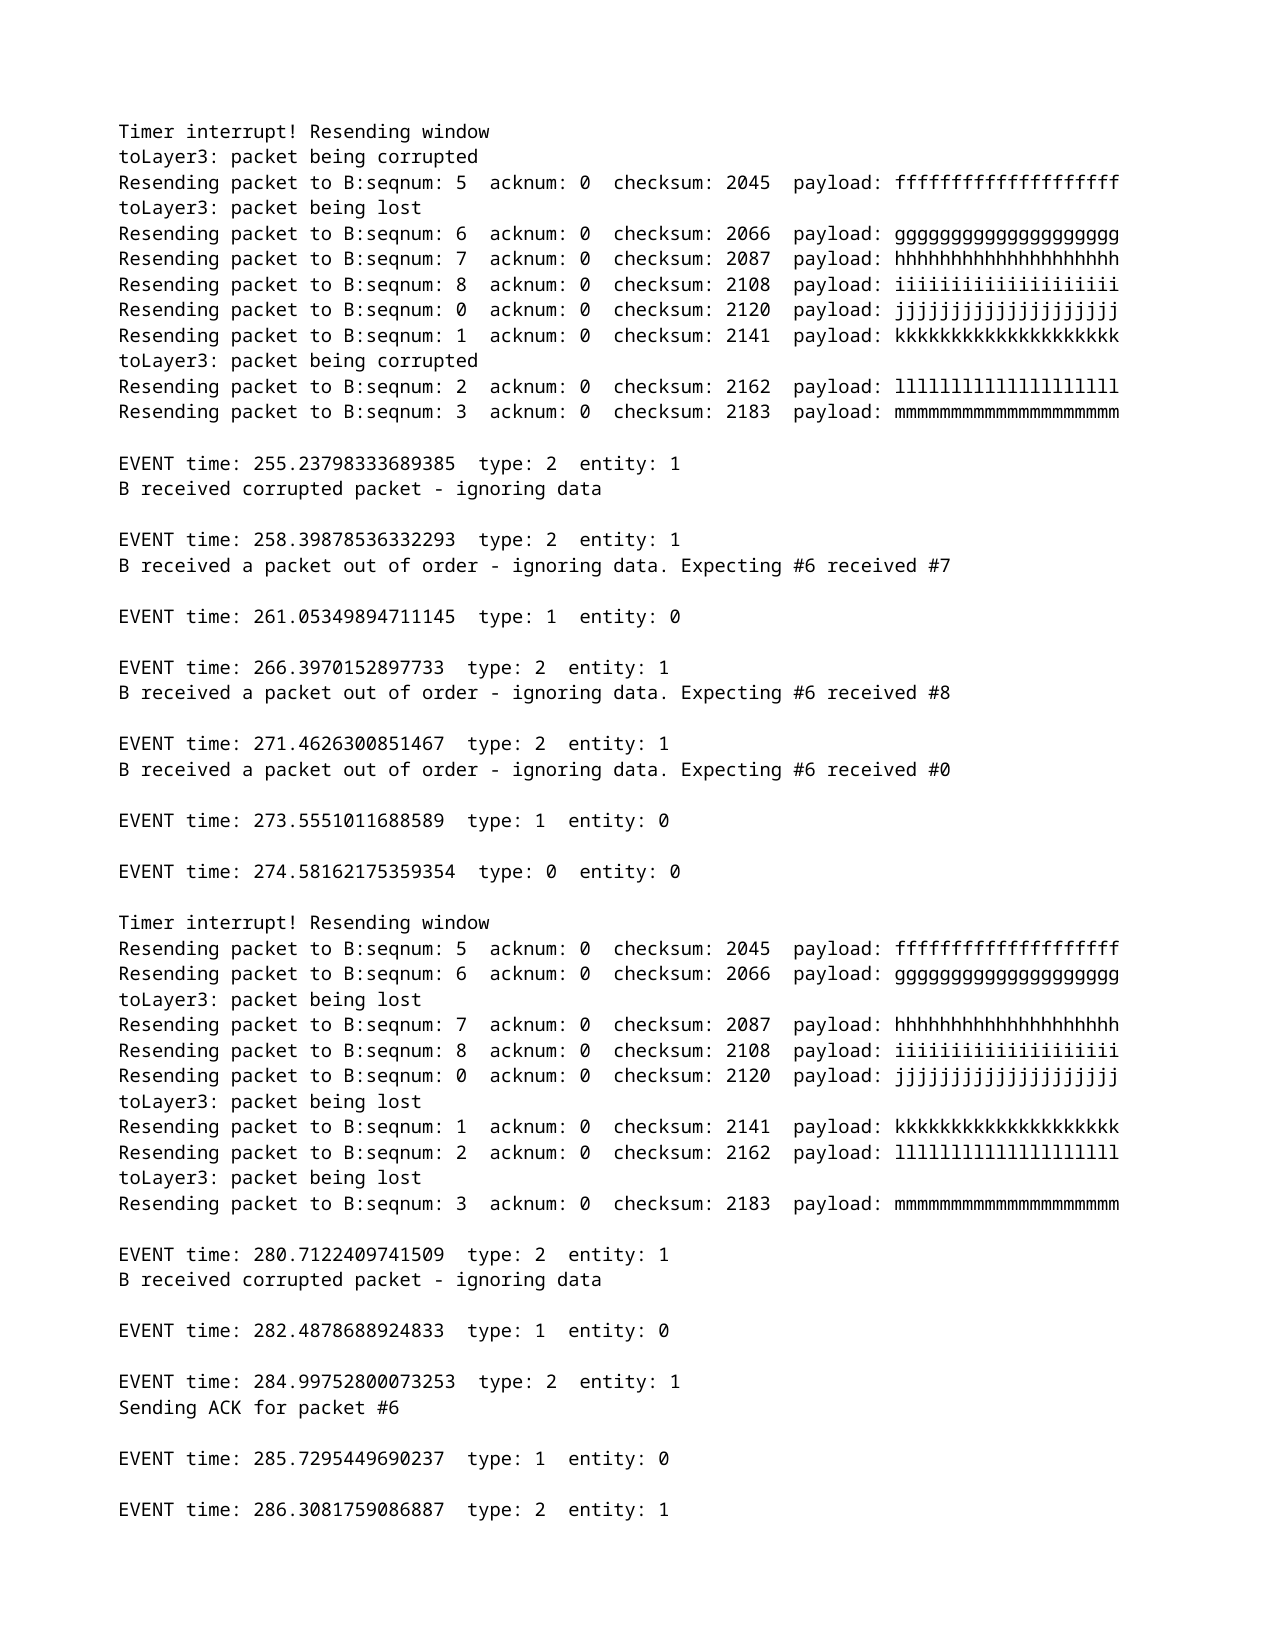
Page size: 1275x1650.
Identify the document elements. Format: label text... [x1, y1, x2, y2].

text EVENT time: 274.58162175359354 type: 0 entity: 0 [118, 858, 1157, 884]
text EVENT time: 284.99752800073253 type: 2 entity: 1 [118, 1369, 1157, 1394]
text EVENT time: 282.4878688924833 type: 1 entity: 0 [118, 1318, 1157, 1343]
text Resending packet to B:seqnum: 8 acknum: 0 checksum: 2108 payload: iiiiiiiiiiiiiiiiiiii [118, 271, 1157, 297]
text Resending packet to B:seqnum: 0 acknum: 0 checksum: 2120 payload: jjjjjjjjjjjjjjjjjjjj [118, 1062, 1157, 1088]
text toLayer3: packet being corrupted [118, 348, 1157, 373]
text EVENT time: 271.4626300851467 type: 2 entity: 1 [118, 731, 1157, 756]
text Timer interrupt! Resending window [118, 118, 1157, 144]
text B received corrupted packet - ignoring data [118, 1267, 1157, 1292]
text Resending packet to B:seqnum: 5 acknum: 0 checksum: 2045 payload: ffffffffffffffffffff [118, 935, 1157, 960]
text B received a packet out of order - ignoring data. Expecting #6 received #8 [118, 679, 1157, 705]
text Sending ACK for packet #6 [118, 1394, 1157, 1420]
text toLayer3: packet being lost [118, 195, 1157, 220]
text B received a packet out of order - ignoring data. Expecting #6 received #7 [118, 552, 1157, 577]
text EVENT time: 261.05349894711145 type: 1 entity: 0 [118, 603, 1157, 628]
text EVENT time: 280.7122409741509 type: 2 entity: 1 [118, 1241, 1157, 1267]
text Resending packet to B:seqnum: 2 acknum: 0 checksum: 2162 payload: llllllllllllllllllll [118, 1139, 1157, 1164]
text B received a packet out of order - ignoring data. Expecting #6 received #0 [118, 756, 1157, 782]
text Resending packet to B:seqnum: 2 acknum: 0 checksum: 2162 payload: llllllllllllllllllll [118, 373, 1157, 399]
text Resending packet to B:seqnum: 3 acknum: 0 checksum: 2183 payload: mmmmmmmmmmmmmmmmmmmm [118, 1190, 1157, 1216]
text Resending packet to B:seqnum: 5 acknum: 0 checksum: 2045 payload: ffffffffffffffffffff [118, 169, 1157, 195]
text EVENT time: 255.23798333689385 type: 2 entity: 1 [118, 450, 1157, 475]
text EVENT time: 285.7295449690237 type: 1 entity: 0 [118, 1445, 1157, 1471]
text Resending packet to B:seqnum: 3 acknum: 0 checksum: 2183 payload: mmmmmmmmmmmmmmmmmmmm [118, 399, 1157, 424]
text Resending packet to B:seqnum: 7 acknum: 0 checksum: 2087 payload: hhhhhhhhhhhhhhhhhhhh [118, 1011, 1157, 1037]
text toLayer3: packet being lost [118, 1164, 1157, 1190]
text EVENT time: 286.3081759086887 type: 2 entity: 1 [118, 1496, 1157, 1522]
text EVENT time: 266.3970152897733 type: 2 entity: 1 [118, 654, 1157, 679]
text Timer interrupt! Resending window [118, 909, 1157, 935]
text Resending packet to B:seqnum: 0 acknum: 0 checksum: 2120 payload: jjjjjjjjjjjjjjjjjjjj [118, 297, 1157, 322]
text toLayer3: packet being lost [118, 986, 1157, 1011]
text Resending packet to B:seqnum: 1 acknum: 0 checksum: 2141 payload: kkkkkkkkkkkkkkkkkkkk [118, 322, 1157, 348]
text EVENT time: 258.39878536332293 type: 2 entity: 1 [118, 526, 1157, 552]
text toLayer3: packet being corrupted [118, 144, 1157, 169]
text Resending packet to B:seqnum: 6 acknum: 0 checksum: 2066 payload: gggggggggggggggggggg [118, 220, 1157, 246]
text Resending packet to B:seqnum: 1 acknum: 0 checksum: 2141 payload: kkkkkkkkkkkkkkkkkkkk [118, 1113, 1157, 1139]
text EVENT time: 273.5551011688589 type: 1 entity: 0 [118, 807, 1157, 833]
text toLayer3: packet being lost [118, 1088, 1157, 1113]
text B received corrupted packet - ignoring data [118, 475, 1157, 501]
text Resending packet to B:seqnum: 7 acknum: 0 checksum: 2087 payload: hhhhhhhhhhhhhhhhhhhh [118, 246, 1157, 271]
text Resending packet to B:seqnum: 6 acknum: 0 checksum: 2066 payload: gggggggggggggggggggg [118, 960, 1157, 986]
text Resending packet to B:seqnum: 8 acknum: 0 checksum: 2108 payload: iiiiiiiiiiiiiiiiiiii [118, 1037, 1157, 1062]
